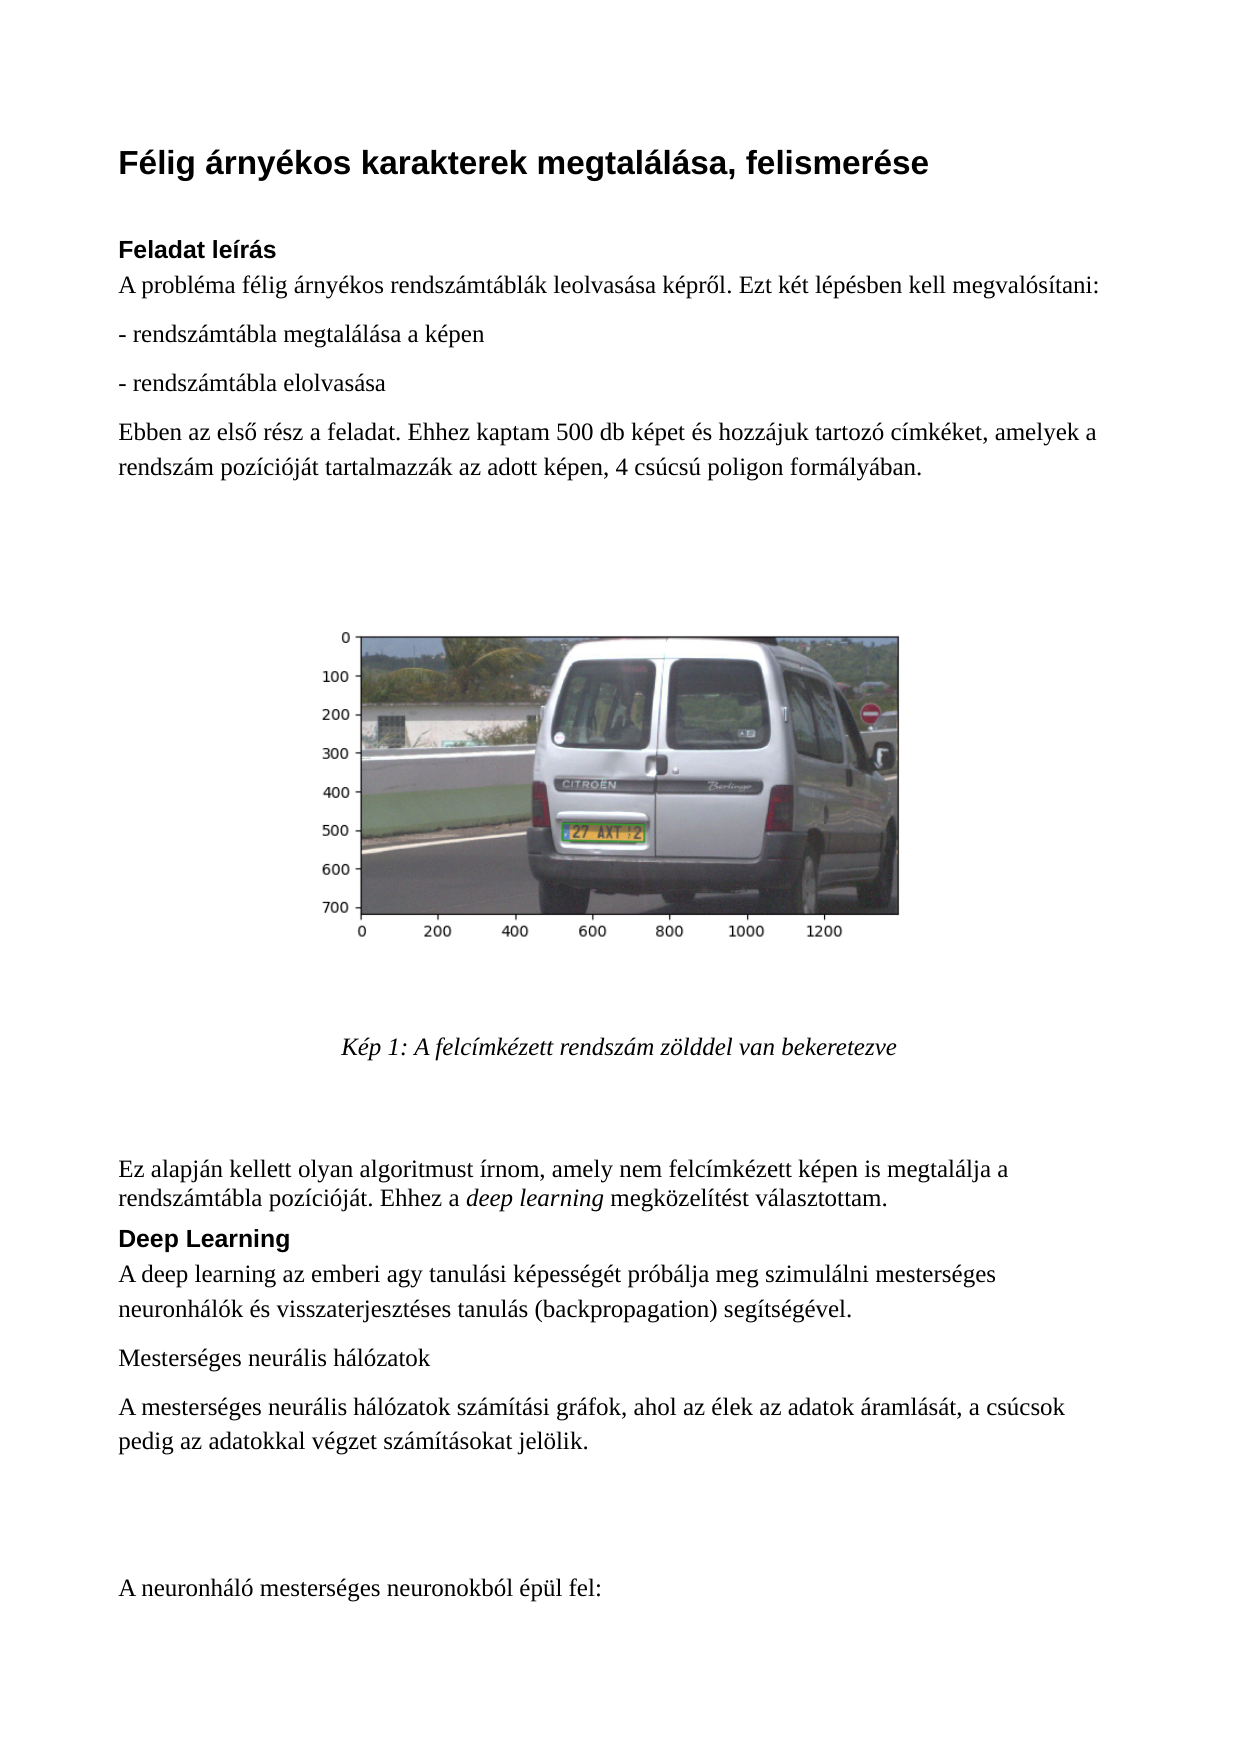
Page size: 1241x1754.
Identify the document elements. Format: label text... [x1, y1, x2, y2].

subtitle Feladat leírás [118, 235, 1122, 264]
text A neuronháló mesterséges neuronokból épül fel: [118, 1573, 1122, 1602]
text Mesterséges neurális hálózatok [118, 1343, 1122, 1372]
text Ebben az első rész a feladat. Ehhez kaptam 500 db képet és hozzájuk tartozó címkéket, amelyek a rendszám pozícióját tartalmazzák az adott képen, 4 csúcsú poligon formályában. [118, 417, 1122, 481]
subtitle Deep Learning [118, 1224, 1122, 1253]
text Kép 1: A felcímkézett rendszám zölddel van bekeretezve [205, 513, 1035, 1061]
text A probléma félig árnyékos rendszámtáblák leolvasása képről. Ezt két lépésben kell megvalósítani: [118, 270, 1122, 299]
text A deep learning az emberi agy tanulási képességét próbálja meg szimulálni mesterséges neuronhálók és visszaterjesztéses tanulás (backpropagation) segítségével. [118, 1259, 1122, 1322]
picture [274, 513, 967, 1033]
text A mesterséges neurális hálózatok számítási gráfok, ahol az élek az adatok áramlását, a csúcsok pedig az adatokkal végzet számításokat jelölik. [118, 1392, 1122, 1455]
text - rendszámtábla megtalálása a képen [118, 319, 1122, 348]
subtitle Félig árnyékos karakterek megtalálása, felismerése [118, 143, 1122, 182]
text Ez alapján kellett olyan algoritmust írnom, amely nem felcímkézett képen is megtalálja a rendszámtábla pozícióját. Ehhez a deep learning megközelítést választottam. [118, 501, 1122, 1212]
text - rendszámtábla elolvasása [118, 368, 1122, 397]
